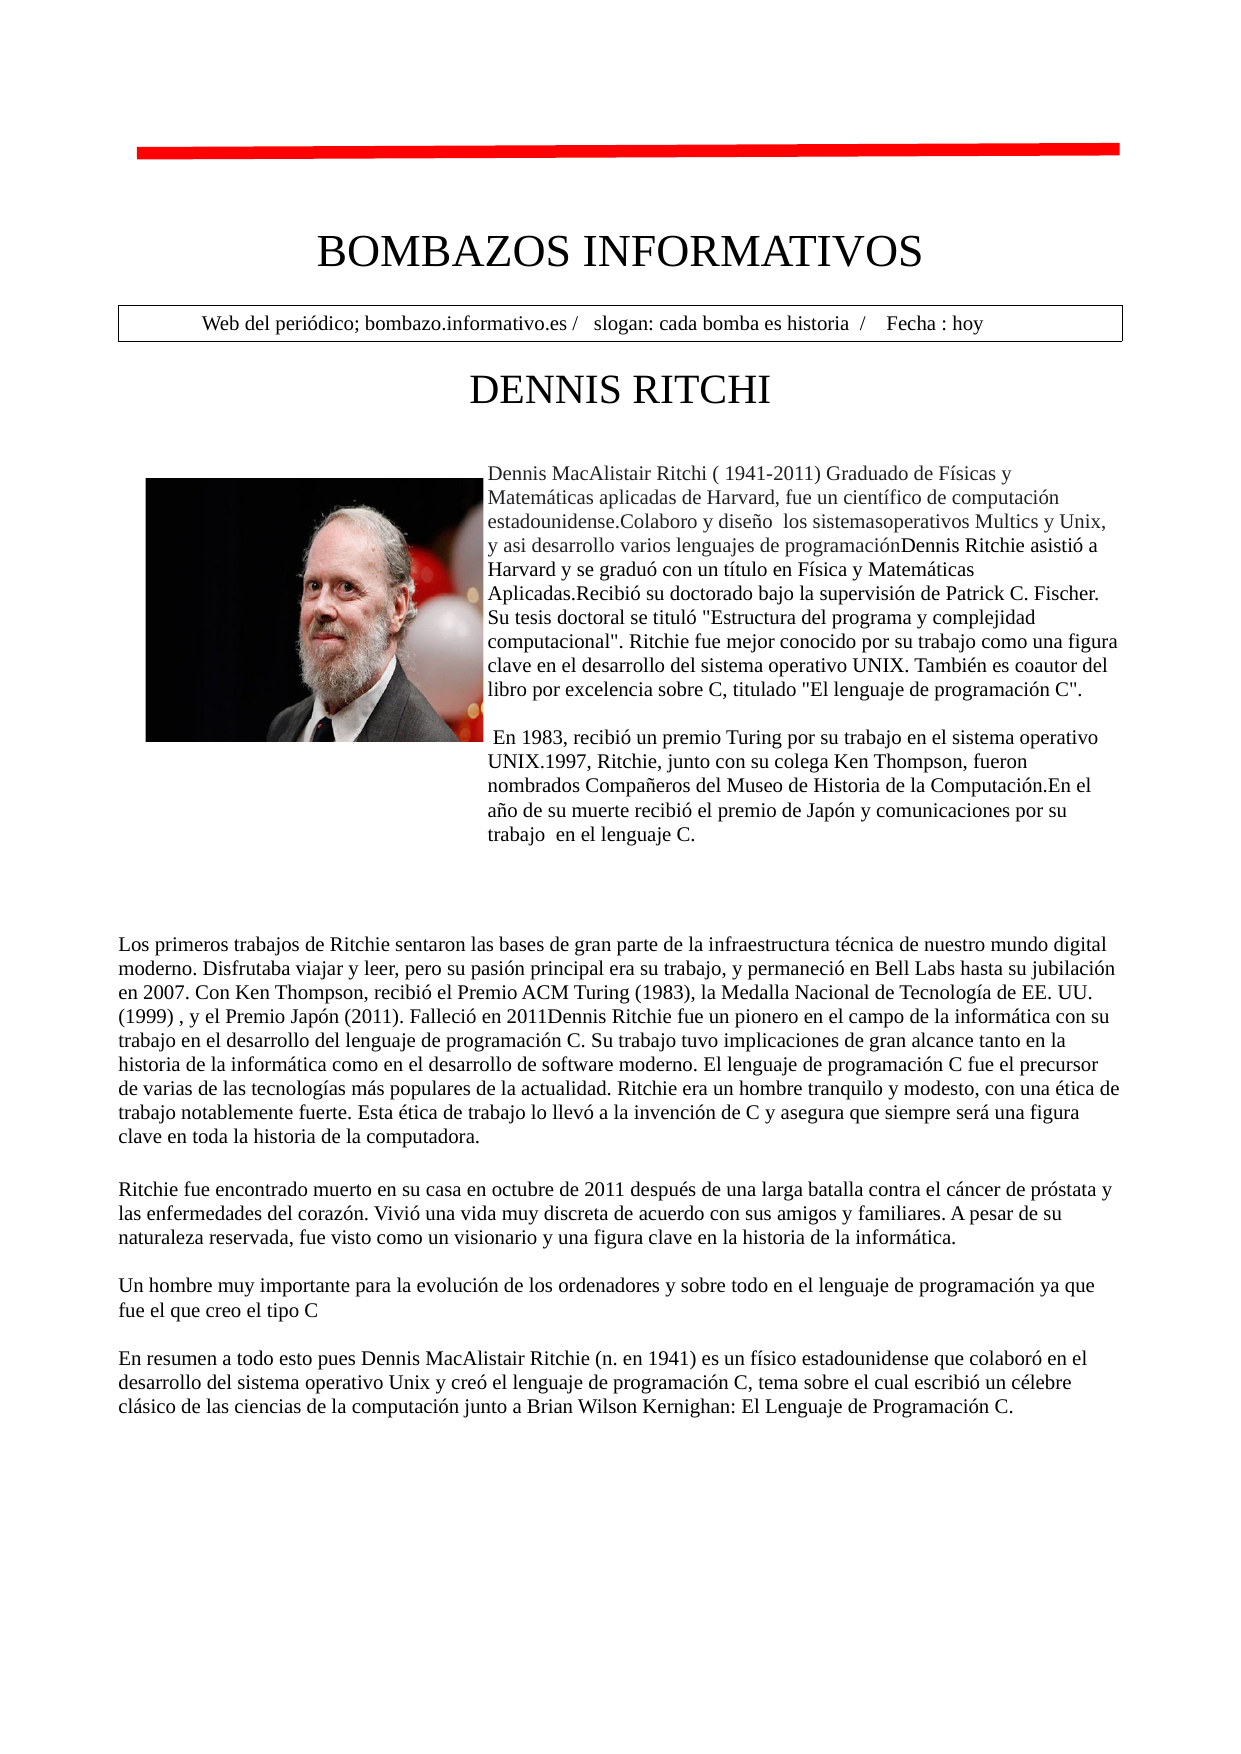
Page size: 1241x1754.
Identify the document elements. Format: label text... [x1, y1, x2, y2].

text En 1983, recibió un premio Turing por su trabajo en el sistema operativo UNIX.1997, Ritchie, junto con su colega Ken Thompson, fueron nombrados Compañeros del Museo de Historia de la Computación.En el año de su muerte recibió el premio de Japón y comunicaciones por su trabajo en el lenguaje C. [487, 725, 1122, 846]
text Ritchie fue encontrado muerto en su casa en octubre de 2011 después de una larga batalla contra el cáncer de próstata y las enfermedades del corazón. Vivió una vida muy discreta de acuerdo con sus amigos y familiares. A pesar de su naturaleza reservada, fue visto como un visionario y una figura clave en la historia de la informática. [118, 1177, 1122, 1249]
text DENNIS RITCHI [118, 365, 1122, 413]
text En resumen a todo esto pues Dennis MacAlistair Ritchie (n. en 1941) es un físico estadounidense que colaboró en el desarrollo del sistema operativo Unix y creó el lenguaje de programación C, tema sobre el cual escribió un célebre clásico de las ciencias de la computación junto a Brian Wilson Kernighan: El Lenguaje de Programación C. [118, 1346, 1122, 1418]
text Los primeros trabajos de Ritchie sentaron las bases de gran parte de la infraestructura técnica de nuestro mundo digital moderno. Disfrutaba viajar y leer, pero su pasión principal era su trabajo, y permaneció en Bell Labs hasta su jubilación en 2007. Con Ken Thompson, recibió el Premio ACM Turing (1983), la Medalla Nacional de Tecnología de EE. UU. (1999) , y el Premio Japón (2011). Falleció en 2011Dennis Ritchie fue un pionero en el campo de la informática con su trabajo en el desarrollo del lenguaje de programación C. Su trabajo tuvo implicaciones de gran alcance tanto en la historia de la informática como en el desarrollo de software moderno. El lenguaje de programación C fue el precursor de varias de las tecnologías más populares de la actualidad. Ritchie era un hombre tranquilo y modesto, con una ética de trabajo notablemente fuerte. Esta ética de trabajo lo llevó a la invención de C y asegura que siempre será una figura clave en toda la historia de la computadora. [118, 932, 1122, 1148]
picture [145, 478, 484, 742]
text Un hombre muy importante para la evolución de los ordenadores y sobre todo en el lenguaje de programación ya que fue el que creo el tipo C [118, 1273, 1122, 1322]
text Dennis MacAlistair Ritchi ( 1941-2011) Graduado de Físicas y Matemáticas aplicadas de Harvard, fue un científico de computación estadounidense.Colaboro y diseño los sistemasoperativos Multics y Unix, y asi desarrollo varios lenguajes de programaciónDennis Ritchie asistió a Harvard y se graduó con un título en Física y Matemáticas Aplicadas.Recibió su doctorado bajo la supervisión de Patrick C. Fischer. Su tesis doctoral se tituló "Estructura del programa y complejidad computacional". Ritchie fue mejor conocido por su trabajo como una figura clave en el desarrollo del sistema operativo UNIX. También es coautor del libro por excelencia sobre C, titulado "El lenguaje de programación C". [487, 461, 1122, 701]
table_header Web del periódico; bombazo.informativo.es / slogan: cada bomba es historia / Fecha : hoy [119, 306, 1122, 341]
text BOMBAZOS INFORMATIVOS [118, 223, 1122, 276]
